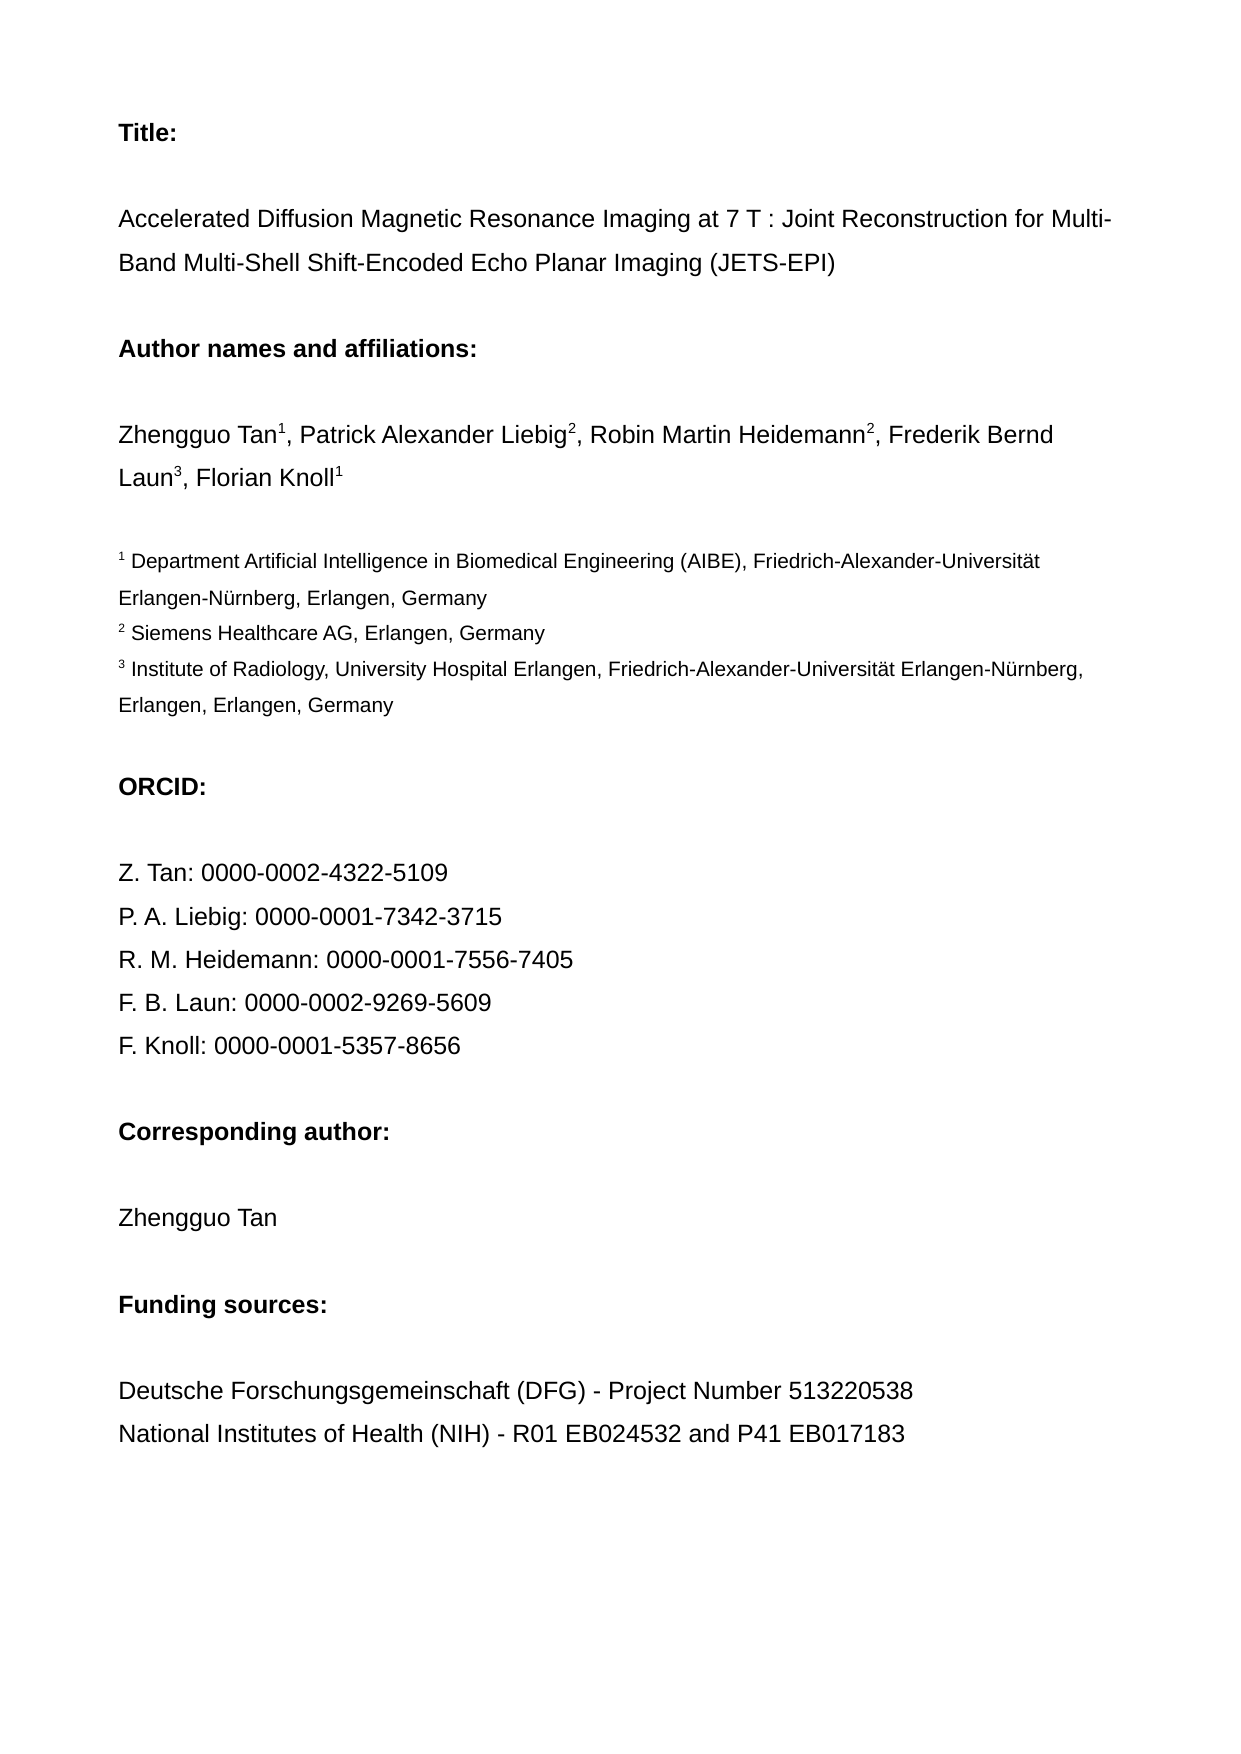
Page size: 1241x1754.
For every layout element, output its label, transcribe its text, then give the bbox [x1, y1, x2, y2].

text P. A. Liebig: 0000-0001-7342-3715 [118, 902, 1122, 930]
text Z. Tan: 0000-0002-4322-5109 [118, 858, 1122, 887]
text Funding sources: [118, 1290, 1122, 1318]
text Author names and affiliations: [118, 334, 1122, 362]
text Zhengguo Tan1, Patrick Alexander Liebig2, Robin Martin Heidemann2, Frederik Bernd Laun3, Florian Knoll1 [118, 420, 1122, 492]
text F. B. Laun: 0000-0002-9269-5609 [118, 988, 1122, 1017]
text Zhengguo Tan [118, 1203, 1122, 1232]
text Deutsche Forschungsgemeinschaft (DFG) - Project Number 513220538 [118, 1376, 1122, 1405]
text Title: [118, 118, 1122, 147]
text 3 Institute of Radiology, University Hospital Erlangen, Friedrich-Alexander-Universität Erlangen-Nürnberg, Erlangen, Erlangen, Germany [118, 657, 1122, 717]
text Corresponding author: [118, 1117, 1122, 1146]
text Accelerated Diffusion Magnetic Resonance Imaging at 7 T : Joint Reconstruction for Multi-Band Multi-Shell Shift-Encoded Echo Planar Imaging (JETS-EPI) [118, 204, 1122, 276]
text 2 Siemens Healthcare AG, Erlangen, Germany [118, 621, 1122, 645]
text National Institutes of Health (NIH) - R01 EB024532 and P41 EB017183 [118, 1419, 1122, 1448]
text 1 Department Artificial Intelligence in Biomedical Engineering (AIBE), Friedrich-Alexander-Universität Erlangen-Nürnberg, Erlangen, Germany [118, 549, 1122, 609]
text R. M. Heidemann: 0000-0001-7556-7405 [118, 945, 1122, 973]
text ORCID: [118, 772, 1122, 801]
text F. Knoll: 0000-0001-5357-8656 [118, 1031, 1122, 1060]
